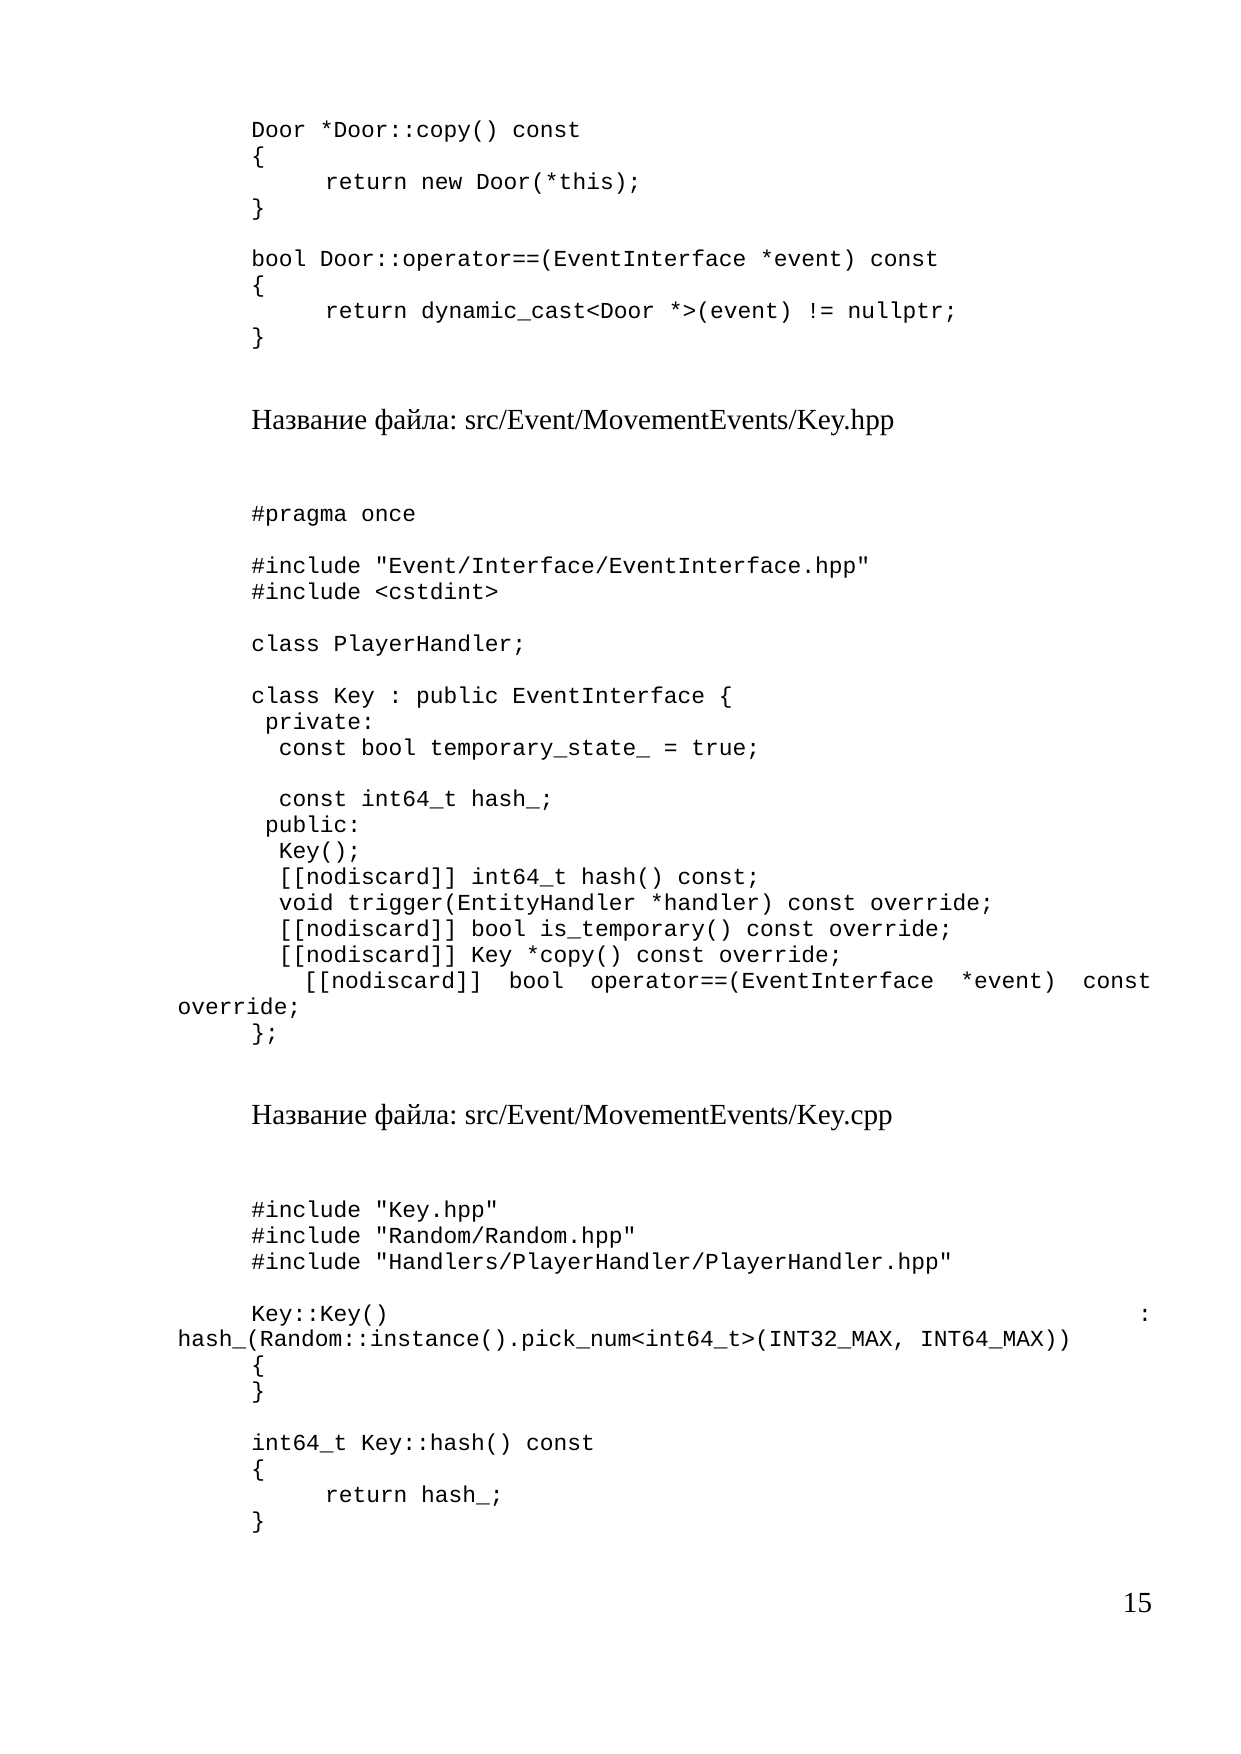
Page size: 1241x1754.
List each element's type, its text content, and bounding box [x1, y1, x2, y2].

text Название файла: src/Event/MovementEvents/Key.cpp [177, 1097, 1152, 1131]
text #include "Handlers/PlayerHandler/PlayerHandler.hpp" [177, 1250, 1152, 1276]
text const bool temporary_state_ = true; [177, 736, 1152, 762]
text #include <cstdint> [177, 580, 1152, 606]
text #include "Event/Interface/EventInterface.hpp" [177, 554, 1152, 580]
text void trigger(EntityHandler *handler) const override; [177, 892, 1152, 917]
text [[nodiscard]] Key *copy() const override; [177, 943, 1152, 969]
text #include "Key.hpp" [177, 1198, 1152, 1224]
text return hash_; [177, 1483, 1152, 1509]
text int64_t Key::hash() const [177, 1432, 1152, 1457]
text }; [177, 1021, 1152, 1047]
text [[nodiscard]] bool operator==(EventInterface *event) const override; [177, 969, 1152, 1021]
text Название файла: src/Event/MovementEvents/Key.hpp [177, 402, 1152, 435]
text [[nodiscard]] bool is_temporary() const override; [177, 917, 1152, 943]
text class PlayerHandler; [177, 632, 1152, 658]
text } [177, 1509, 1152, 1535]
text } [177, 326, 1152, 352]
text { [177, 1354, 1152, 1380]
text Key(); [177, 840, 1152, 866]
text } [177, 196, 1152, 222]
text #include "Random/Random.hpp" [177, 1224, 1152, 1250]
text private: [177, 710, 1152, 736]
text { [177, 274, 1152, 300]
text const int64_t hash_; [177, 788, 1152, 814]
text { [177, 1457, 1152, 1483]
text #pragma once [177, 502, 1152, 528]
text return dynamic_cast<Door *>(event) != nullptr; [177, 300, 1152, 326]
text class Key : public EventInterface { [177, 684, 1152, 710]
text Door *Door::copy() const [177, 118, 1152, 144]
text Key::Key() : hash_(Random::instance().pick_num<int64_t>(INT32_MAX, INT64_MAX)) [177, 1302, 1152, 1354]
text public: [177, 814, 1152, 840]
text [[nodiscard]] int64_t hash() const; [177, 866, 1152, 892]
text } [177, 1380, 1152, 1406]
text return new Door(*this); [177, 170, 1152, 196]
text { [177, 144, 1152, 170]
text bool Door::operator==(EventInterface *event) const [177, 248, 1152, 274]
